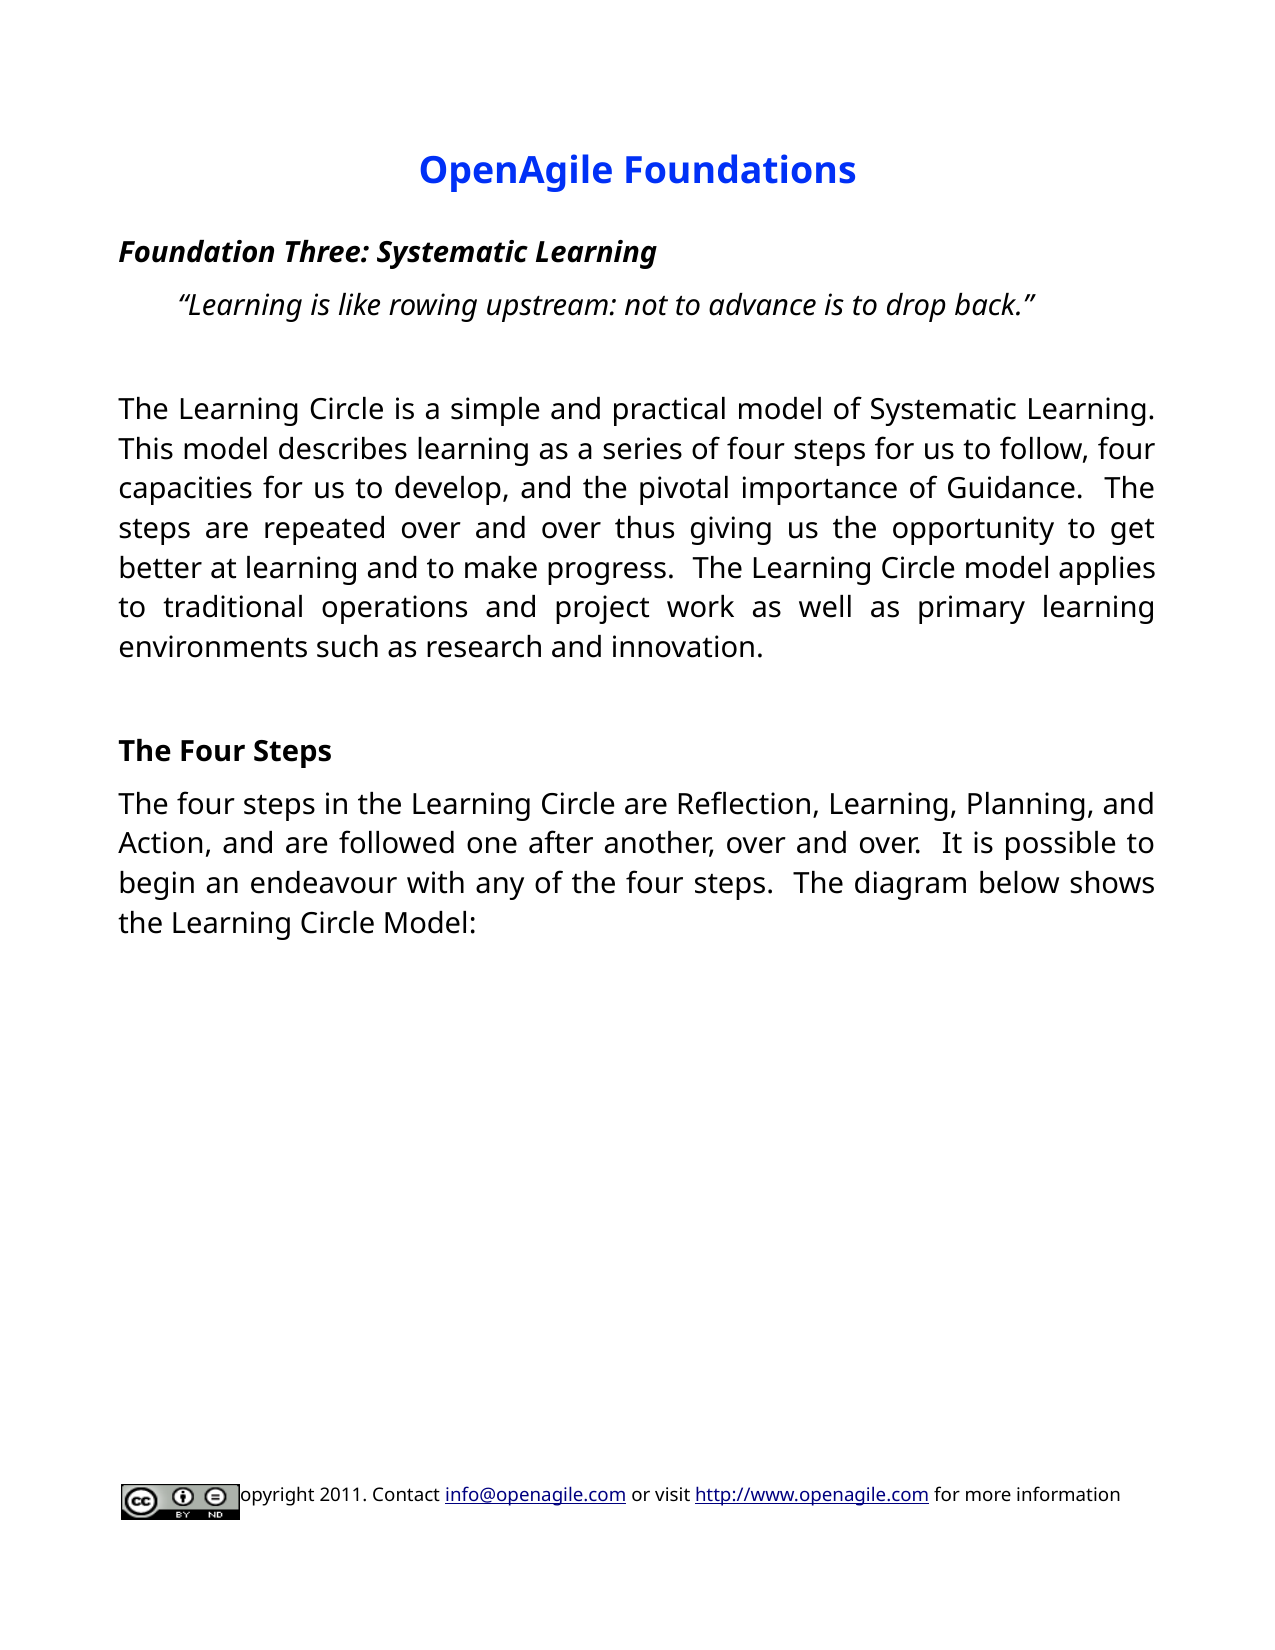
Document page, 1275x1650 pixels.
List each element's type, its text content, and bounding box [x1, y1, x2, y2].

text The Learning Circle is a simple and practical model of Systematic Learning. This model describes learning as a series of four steps for us to follow, four capacities for us to develop, and the pivotal importance of Guidance. The steps are repeated over and over thus giving us the opportunity to get better at learning and to make progress. The Learning Circle model applies to traditional operations and project work as well as primary learning environments such as research and innovation. [118, 388, 1157, 666]
subtitle Foundation Three: Systematic Learning [118, 232, 1157, 271]
picture [121, 1484, 240, 1520]
subtitle OpenAgile Foundations [118, 143, 1157, 194]
text “Learning is like rowing upstream: not to advance is to drop back.” [177, 284, 1098, 323]
text The four steps in the Learning Circle are Reflection, Learning, Planning, and Action, and are followed one after another, over and over. It is possible to begin an endeavour with any of the four steps. The diagram below shows the Learning Circle Model: [118, 783, 1157, 942]
text The Four Steps [118, 731, 1157, 770]
